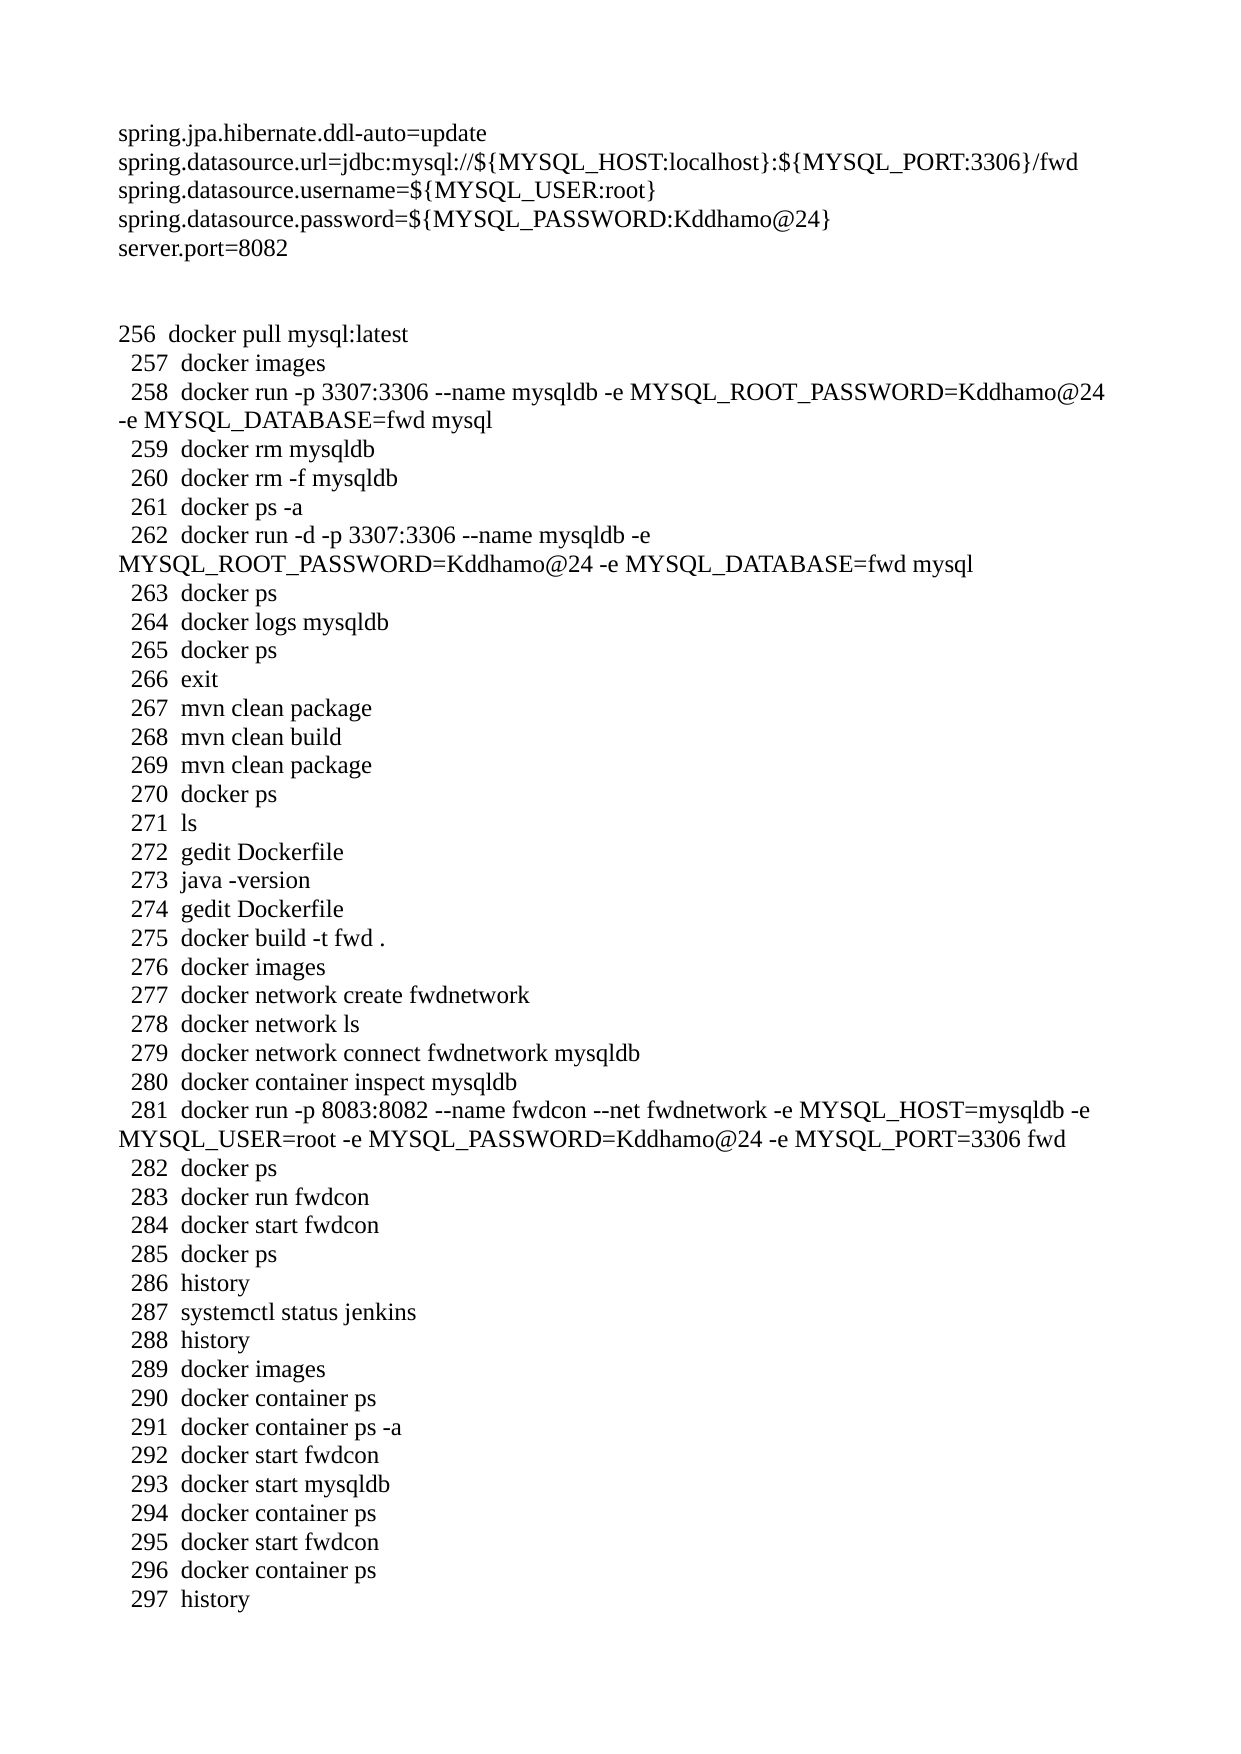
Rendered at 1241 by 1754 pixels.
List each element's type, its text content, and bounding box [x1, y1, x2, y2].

text 259 docker rm mysqldb [118, 434, 1122, 463]
text 275 docker build -t fwd . [118, 923, 1122, 952]
text 262 docker run -d -p 3307:3306 --name mysqldb -e MYSQL_ROOT_PASSWORD=Kddhamo@24 -e MYSQL_DATABASE=fwd mysql [118, 521, 1122, 578]
text 278 docker network ls [118, 1009, 1122, 1038]
text 289 docker images [118, 1354, 1122, 1383]
text 273 java -version [118, 866, 1122, 894]
text spring.datasource.url=jdbc:mysql://${MYSQL_HOST:localhost}:${MYSQL_PORT:3306}/fwd [118, 147, 1122, 176]
text 260 docker rm -f mysqldb [118, 463, 1122, 492]
text spring.jpa.hibernate.ddl-auto=update [118, 118, 1122, 147]
text 271 ls [118, 808, 1122, 837]
text spring.datasource.password=${MYSQL_PASSWORD:Kddhamo@24} [118, 204, 1122, 233]
text 293 docker start mysqldb [118, 1469, 1122, 1498]
text 265 docker ps [118, 636, 1122, 664]
text 292 docker start fwdcon [118, 1441, 1122, 1469]
text 295 docker start fwdcon [118, 1527, 1122, 1556]
text 256 docker pull mysql:latest [118, 319, 1122, 348]
text 290 docker container ps [118, 1383, 1122, 1412]
text 284 docker start fwdcon [118, 1211, 1122, 1239]
text 276 docker images [118, 952, 1122, 981]
text 277 docker network create fwdnetwork [118, 981, 1122, 1009]
text 291 docker container ps -a [118, 1412, 1122, 1441]
text 287 systemctl status jenkins [118, 1297, 1122, 1326]
text 279 docker network connect fwdnetwork mysqldb [118, 1038, 1122, 1067]
text 280 docker container inspect mysqldb [118, 1067, 1122, 1096]
text 267 mvn clean package [118, 693, 1122, 722]
text 281 docker run -p 8083:8082 --name fwdcon --net fwdnetwork -e MYSQL_HOST=mysqldb -e MYSQL_USER=root -e MYSQL_PASSWORD=Kddhamo@24 -e MYSQL_PORT=3306 fwd [118, 1096, 1122, 1153]
text 294 docker container ps [118, 1498, 1122, 1527]
text 286 history [118, 1268, 1122, 1297]
text 285 docker ps [118, 1239, 1122, 1268]
text 269 mvn clean package [118, 751, 1122, 779]
text 296 docker container ps [118, 1556, 1122, 1584]
text 261 docker ps -a [118, 492, 1122, 521]
text 266 exit [118, 664, 1122, 693]
text 288 history [118, 1326, 1122, 1354]
text 283 docker run fwdcon [118, 1182, 1122, 1211]
text 257 docker images [118, 348, 1122, 377]
text 270 docker ps [118, 779, 1122, 808]
text server.port=8082 [118, 233, 1122, 262]
text 274 gedit Dockerfile [118, 894, 1122, 923]
text -e MYSQL_DATABASE=fwd mysql [118, 406, 1122, 434]
text 268 mvn clean build [118, 722, 1122, 751]
text 297 history [118, 1584, 1122, 1613]
text spring.datasource.username=${MYSQL_USER:root} [118, 176, 1122, 204]
text 272 gedit Dockerfile [118, 837, 1122, 866]
text 263 docker ps [118, 578, 1122, 607]
text 264 docker logs mysqldb [118, 607, 1122, 636]
text 258 docker run -p 3307:3306 --name mysqldb -e MYSQL_ROOT_PASSWORD=Kddhamo@24 [118, 377, 1122, 406]
text 282 docker ps [118, 1153, 1122, 1182]
